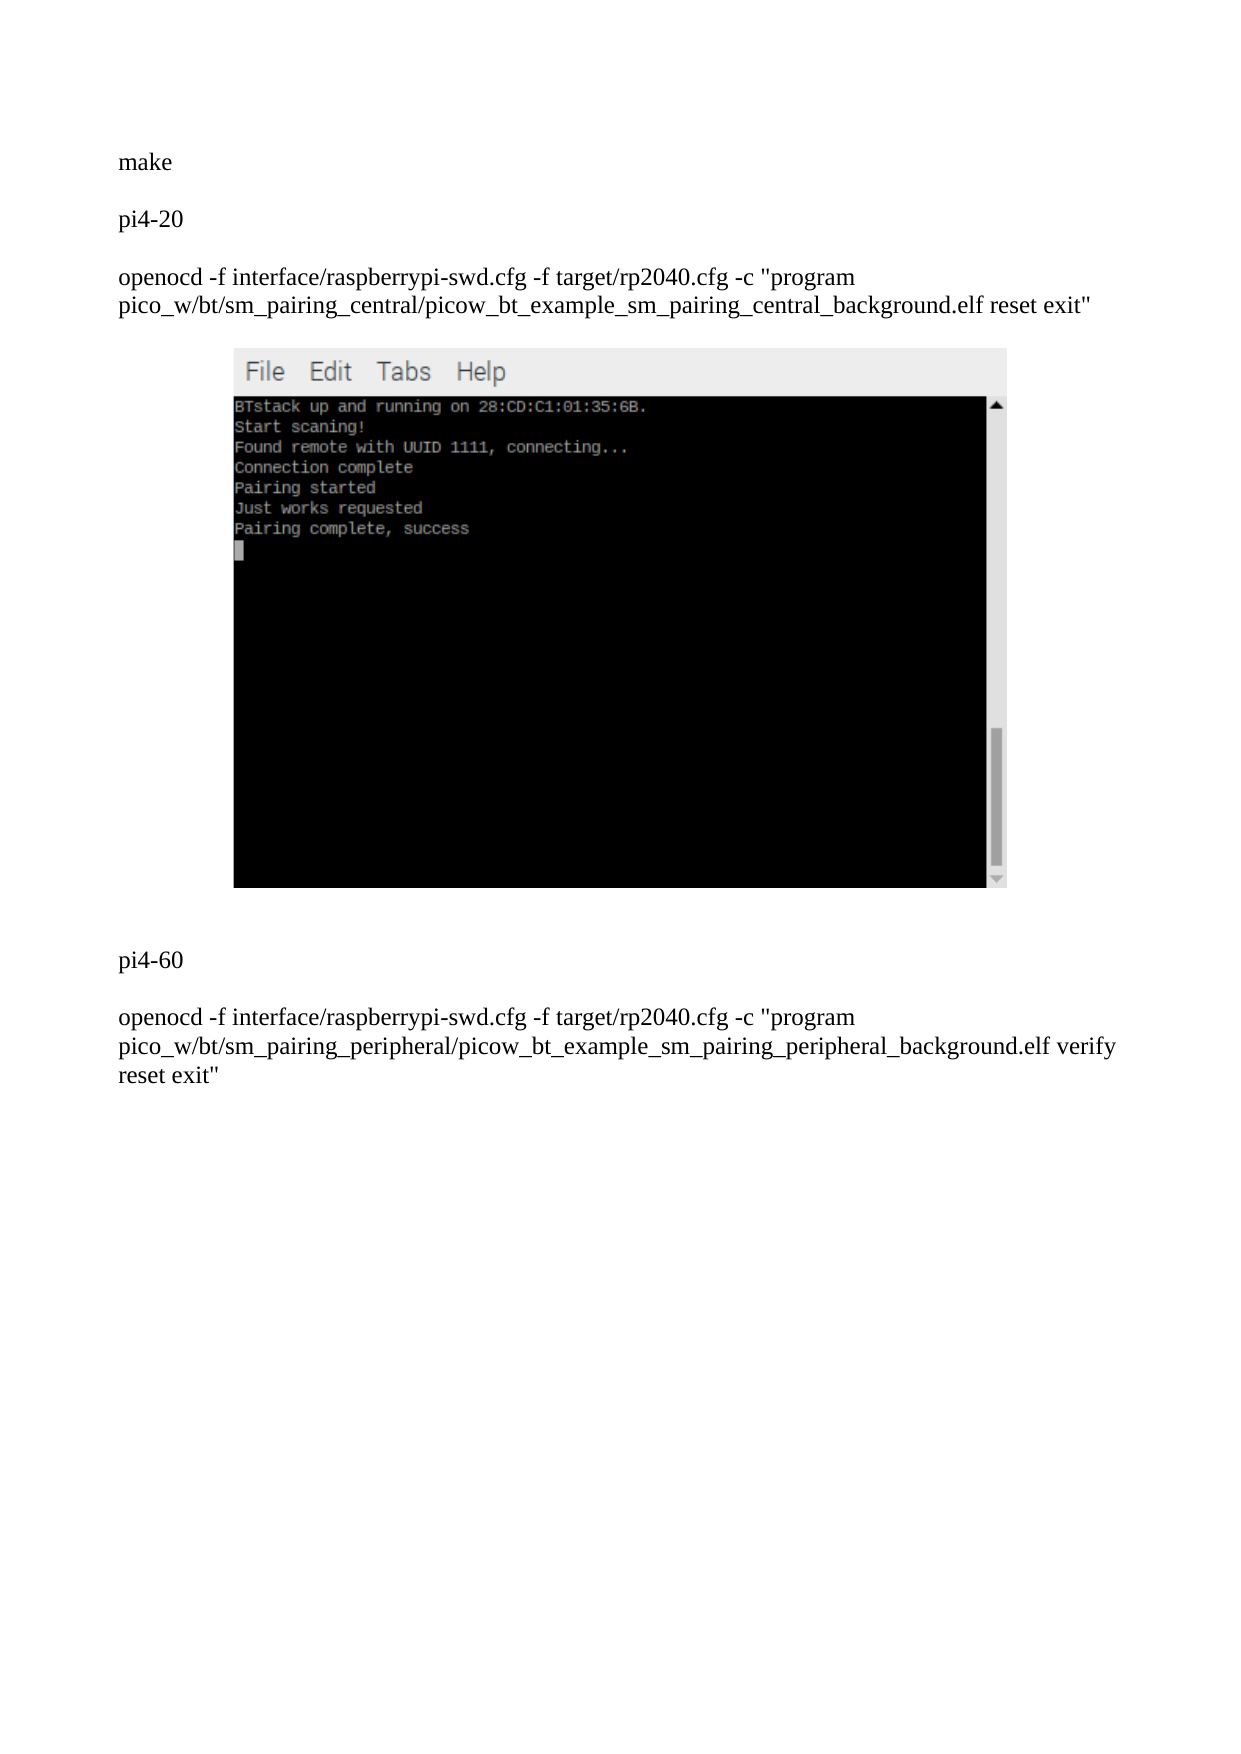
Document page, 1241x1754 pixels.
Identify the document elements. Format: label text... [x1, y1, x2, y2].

text pi4-20 [118, 204, 1122, 233]
text make [118, 147, 1122, 176]
text openocd -f interface/raspberrypi-swd.cfg -f target/rp2040.cfg -c "program pico_w/bt/sm_pairing_central/picow_bt_example_sm_pairing_central_background.elf reset exit" [118, 262, 1122, 319]
picture [233, 348, 1007, 888]
text pi4-60 [118, 945, 1122, 973]
text openocd -f interface/raspberrypi-swd.cfg -f target/rp2040.cfg -c "program pico_w/bt/sm_pairing_peripheral/picow_bt_example_sm_pairing_peripheral_background.elf verify reset exit" [118, 1002, 1122, 1088]
